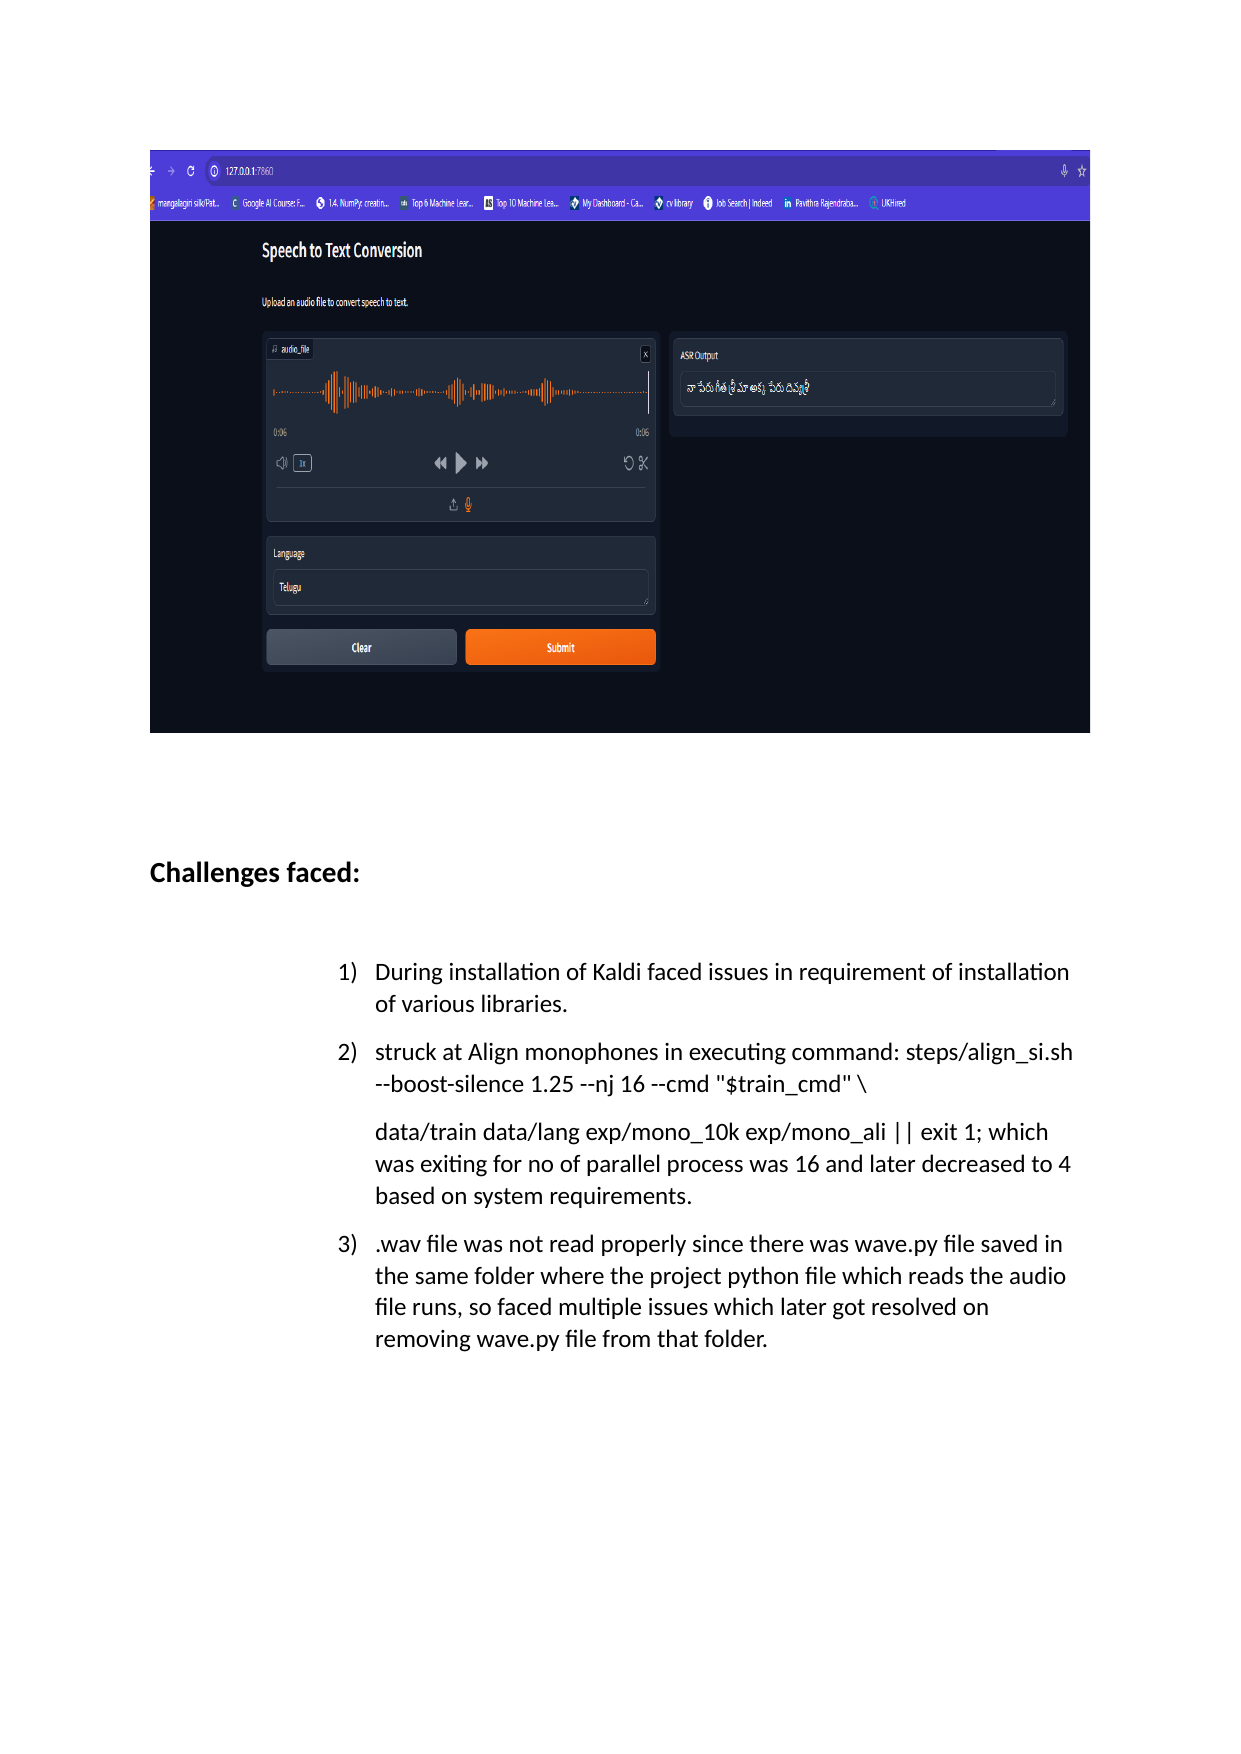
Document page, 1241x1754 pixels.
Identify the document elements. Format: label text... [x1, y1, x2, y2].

list During installation of Kaldi faced issues in requirement of installation of various libraries. [337, 956, 1090, 1019]
list struck at Align monophones in executing command: steps/align_si.sh --boost-silence 1.25 --nj 16 --cmd "$train_cmd" \ [337, 1036, 1090, 1099]
text Challenges faced: [150, 854, 1090, 890]
list data/train data/lang exp/mono_10k exp/mono_ali || exit 1; which was exiting for no of parallel process was 16 and later decreased to 4 based on system requirements. [375, 1116, 1090, 1210]
list .wav file was not read properly since there was wave.py file saved in the same folder where the project python file which reads the audio file runs, so faced multiple issues which later got resolved on removing wave.py file from that folder. [337, 1228, 1090, 1354]
